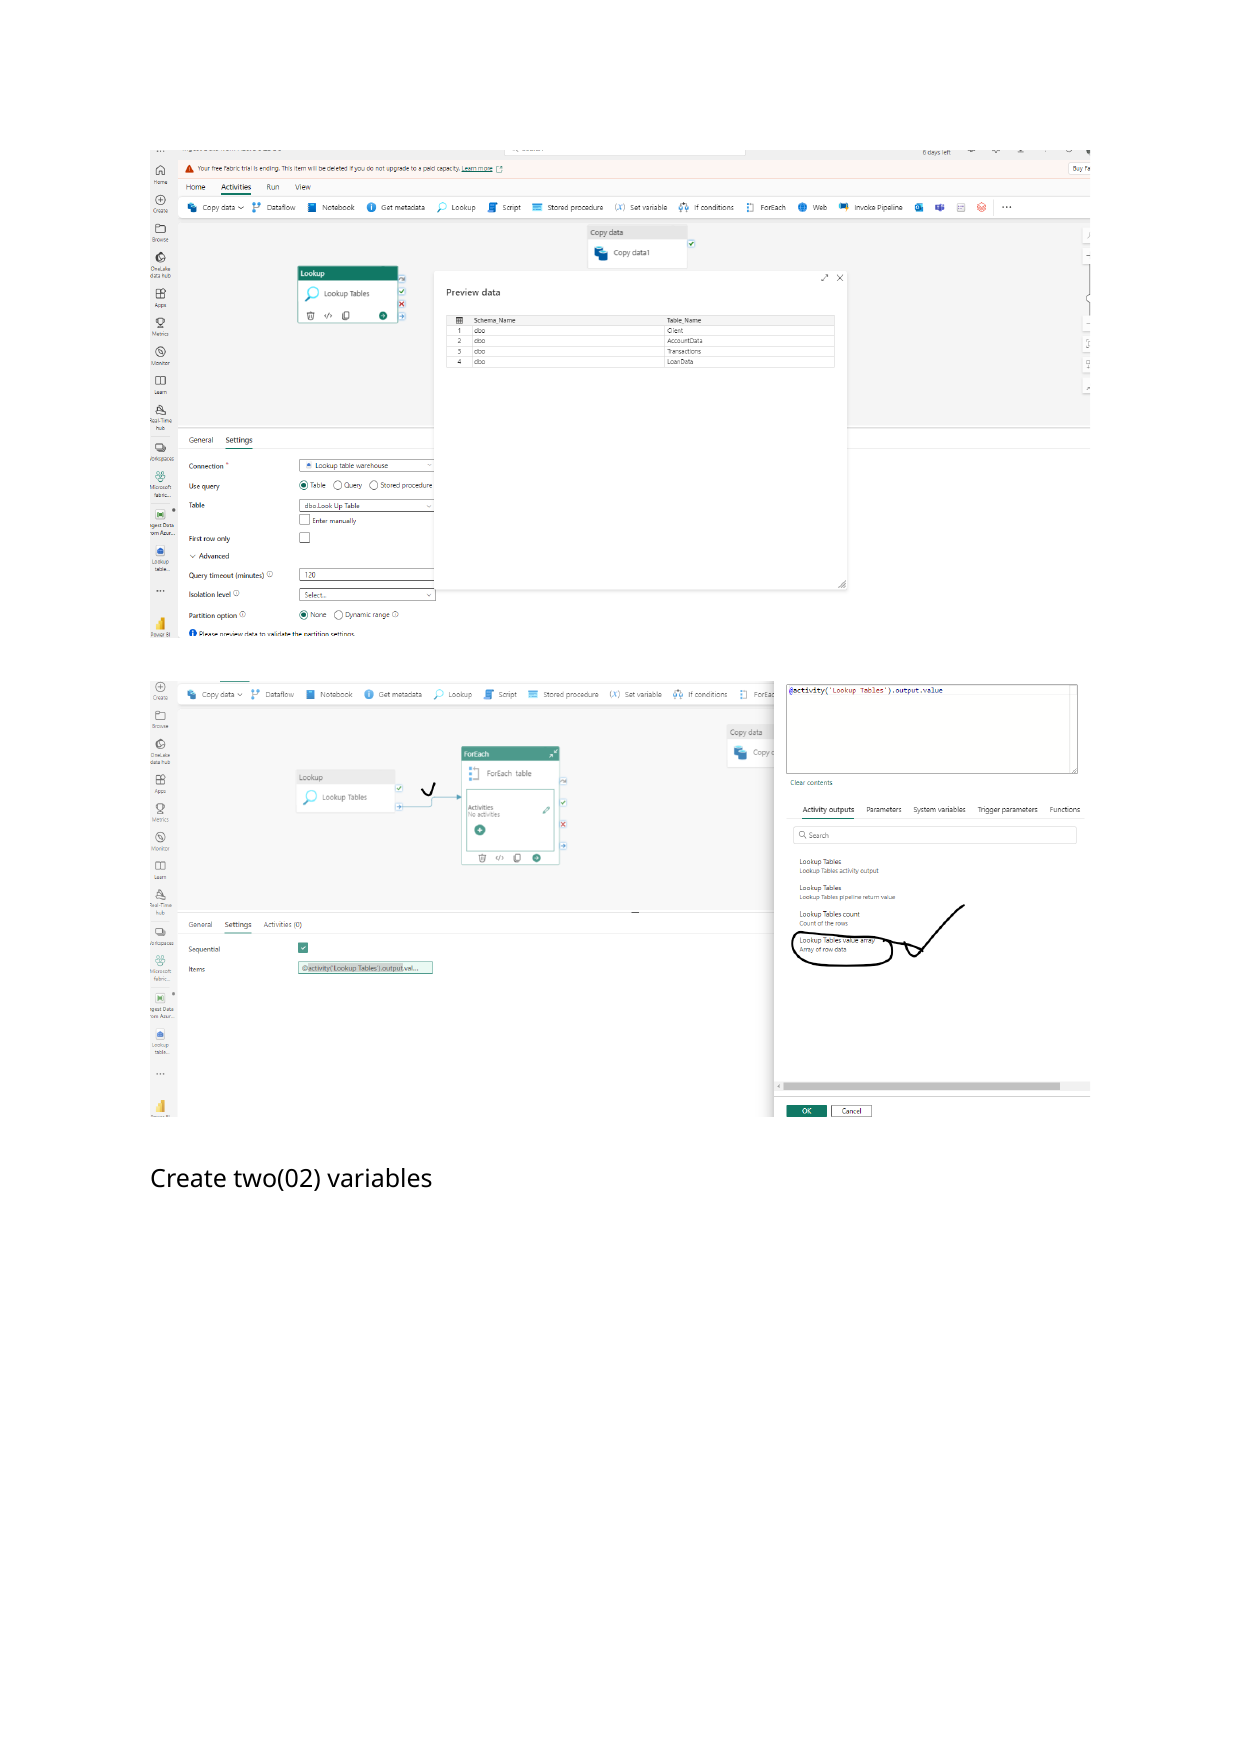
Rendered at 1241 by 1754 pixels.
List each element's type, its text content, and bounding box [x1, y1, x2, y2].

text Create two(02) variables [150, 638, 1090, 681]
text Create two(02) variables [150, 1117, 1090, 1195]
